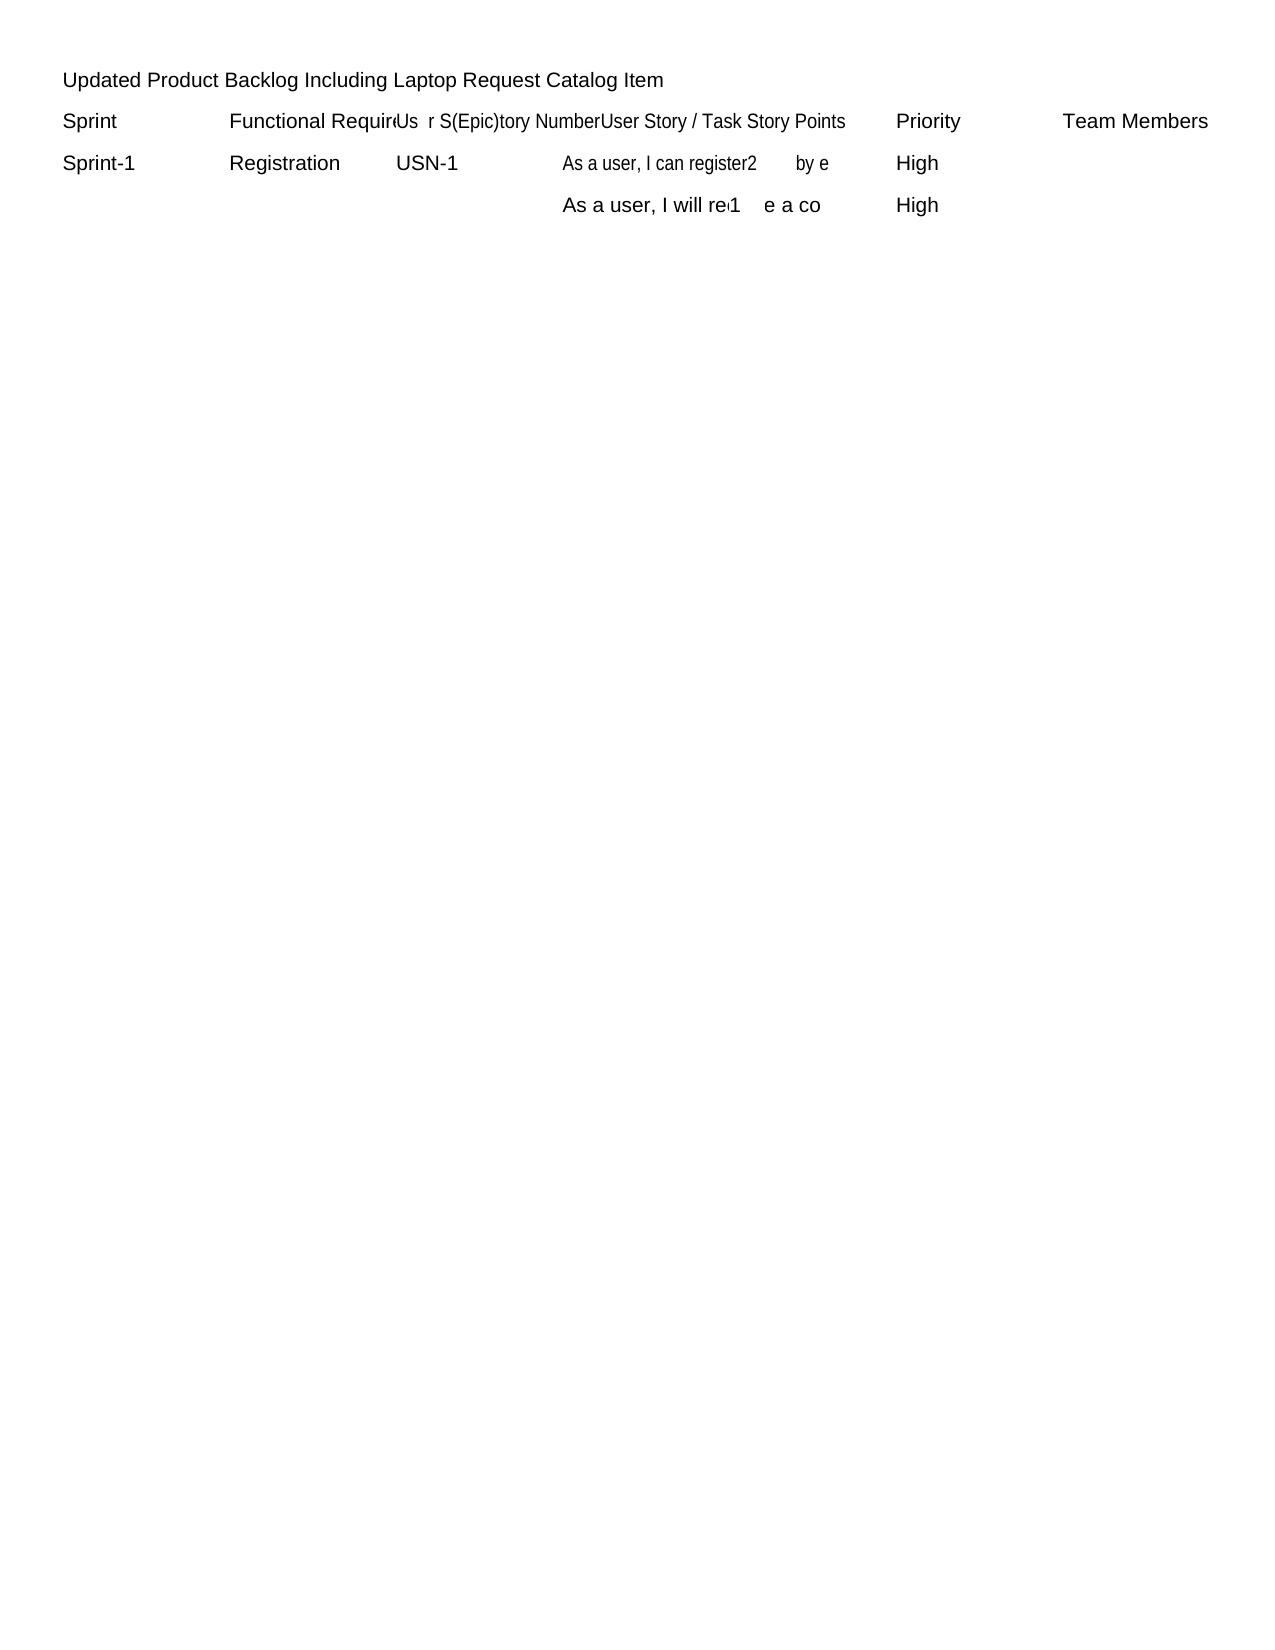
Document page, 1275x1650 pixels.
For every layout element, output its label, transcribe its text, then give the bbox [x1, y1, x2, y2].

list 1 [729, 194, 765, 217]
list a co [781, 194, 848, 217]
list High [896, 194, 966, 217]
list Team Members [1062, 110, 1246, 133]
list Sprint-1 [62, 152, 166, 175]
list As a user, I will receive [562, 194, 729, 217]
list Sprint [62, 110, 145, 133]
list Registration [229, 152, 374, 175]
list High [896, 152, 966, 175]
list Priority [896, 110, 990, 133]
list USN-1 [396, 152, 487, 175]
list Functional Requirement [229, 110, 396, 133]
list Updated Product Backlog Including Laptop Request Catalog Item [62, 69, 748, 92]
list Us r S(Epic)tory NumberUser Story / Task Story Points [396, 110, 896, 133]
list As a user, I can register2 by e [562, 152, 877, 175]
